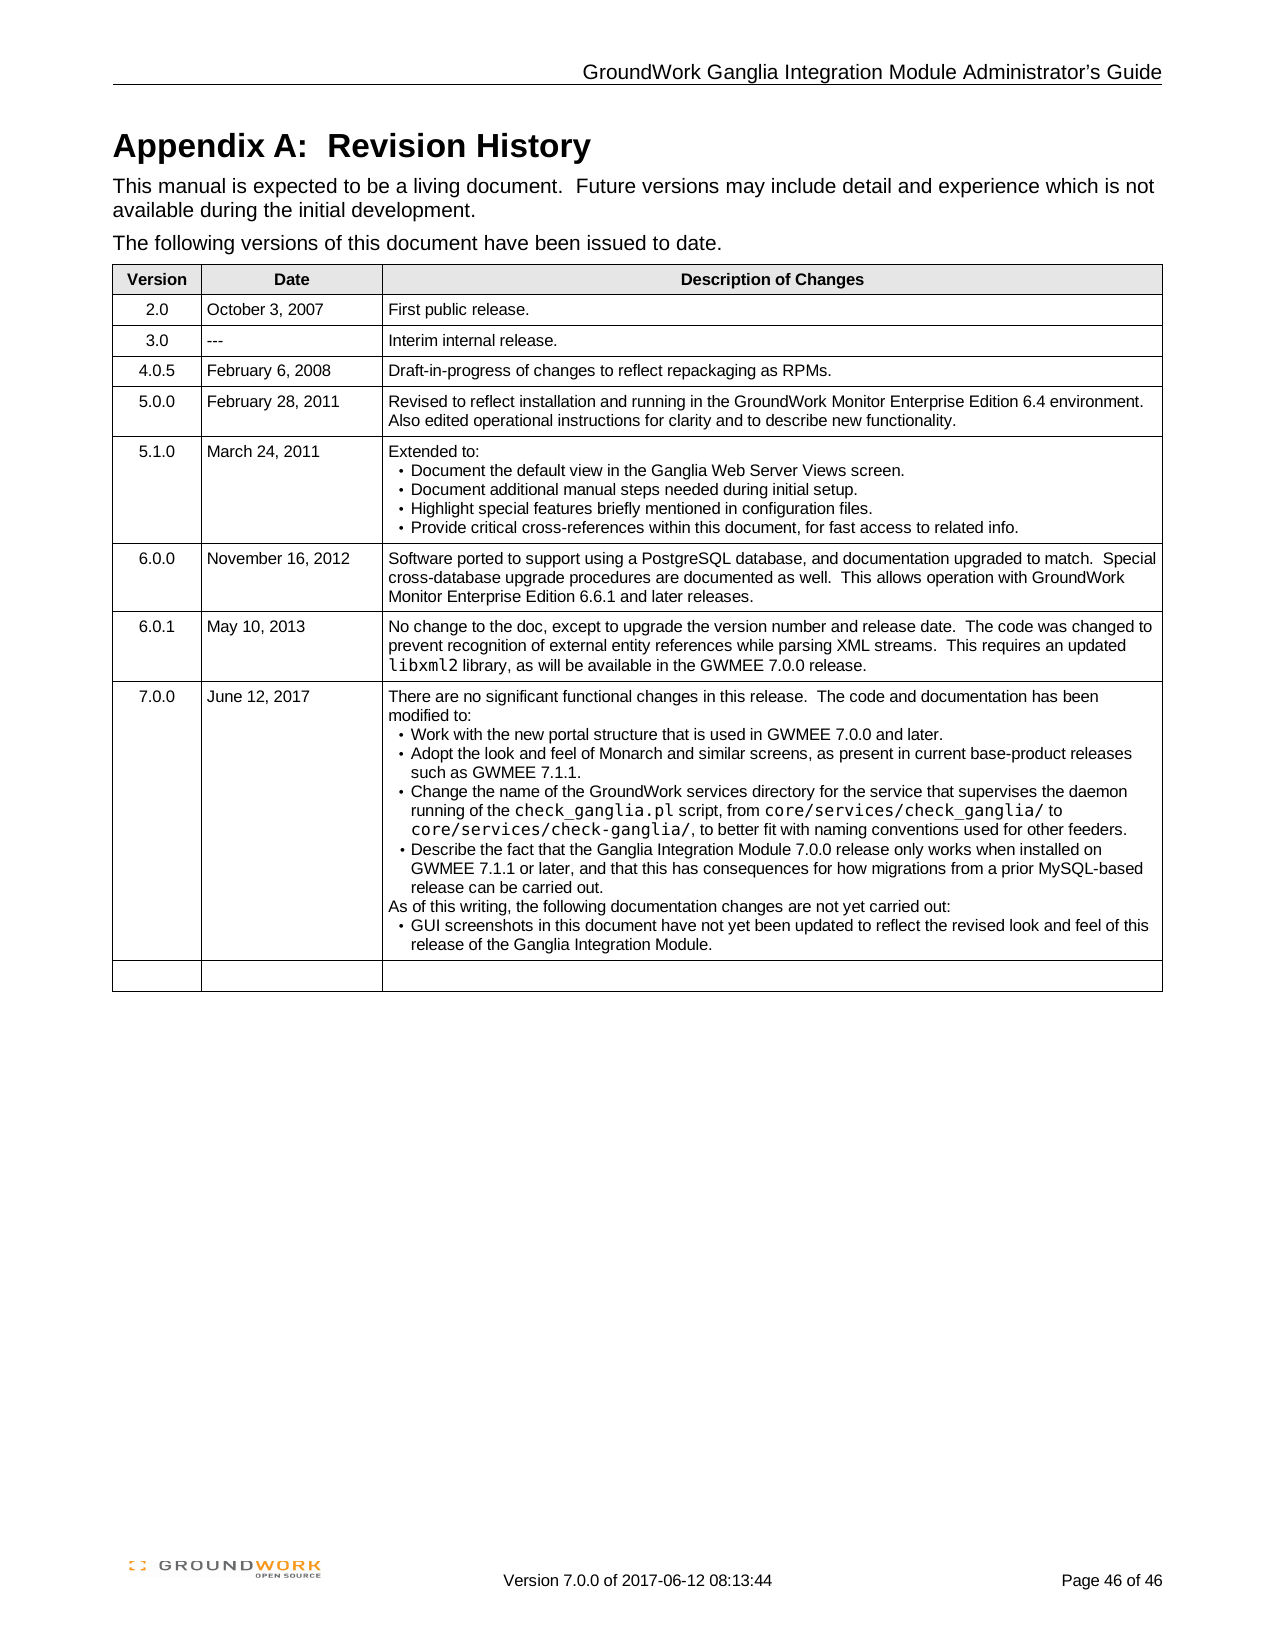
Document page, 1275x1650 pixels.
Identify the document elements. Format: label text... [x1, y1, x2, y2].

picture [129, 1561, 321, 1578]
table_cell No change to the doc, except to upgrade the version number and release date. The code was changed to prevent recognition of external entity references while parsing XML streams. This requires an updated libxml2 library, as will be available in the GWMEE 7.0.0 release. [383, 612, 1162, 681]
table_cell First public release. [383, 295, 1162, 325]
table_cell Software ported to support using a PostgreSQL database, and documentation upgraded to match. Special cross-database upgrade procedures are documented as well. This allows operation with GroundWork Monitor Enterprise Edition 6.6.1 and later releases. [383, 544, 1162, 611]
table_cell 4.0.5 [113, 357, 201, 386]
table_header Date [202, 265, 382, 294]
table_cell February 6, 2008 [202, 357, 382, 386]
table_cell 5.1.0 [113, 437, 201, 543]
table_cell November 16, 2012 [202, 544, 382, 611]
table_cell June 12, 2017 [202, 682, 382, 960]
table_cell 6.0.0 [113, 544, 201, 611]
table_cell 7.0.0 [113, 682, 201, 960]
table_header Version [113, 265, 201, 294]
table_cell May 10, 2013 [202, 612, 382, 681]
table_cell October 3, 2007 [202, 295, 382, 325]
table_cell 3.0 [113, 326, 201, 356]
text This manual is expected to be a living document. Future versions may include detail and experience which is not available during the initial development. [112, 173, 1162, 222]
table_cell Interim internal release. [383, 326, 1162, 356]
text The following versions of this document have been issued to date. [112, 231, 1162, 255]
table_cell Extended to: Document the default view in the Ganglia Web Server Views screen. Document additional manual steps needed during initial setup. Highlight special features briefly mentioned in configuration files. Provide critical cross-references within this document, for fast access to related info. [383, 437, 1162, 543]
table_cell 6.0.1 [113, 612, 201, 681]
table_cell [113, 961, 201, 991]
table_cell [202, 961, 382, 991]
table_cell Draft-in-progress of changes to reflect repackaging as RPMs. [383, 357, 1162, 386]
table_cell There are no significant functional changes in this release. The code and documentation has been modified to: Work with the new portal structure that is used in GWMEE 7.0.0 and later. Adopt the look and feel of Monarch and similar screens, as present in current base-product releases such as GWMEE 7.1.1. Change the name of the GroundWork services directory for the service that supervises the daemon running of the check_ganglia.pl script, from core/services/check_ganglia/ to core/services/check-ganglia/, to better fit with naming conventions used for other feeders. Describe the fact that the Ganglia Integration Module 7.0.0 release only works when installed on GWMEE 7.1.1 or later, and that this has consequences for how migrations from a prior MySQL-based release can be carried out. As of this writing, the following documentation changes are not yet carried out: GUI screenshots in this document have not yet been updated to reflect the revised look and feel of this release of the Ganglia Integration Module. [383, 682, 1162, 960]
table_cell February 28, 2011 [202, 387, 382, 436]
subtitle Revision History [112, 126, 1162, 164]
table_cell --- [202, 326, 382, 356]
table_cell 5.0.0 [113, 387, 201, 436]
table_cell Revised to reflect installation and running in the GroundWork Monitor Enterprise Edition 6.4 environment. Also edited operational instructions for clarity and to describe new functionality. [383, 387, 1162, 436]
table_header Description of Changes [383, 265, 1162, 294]
table_cell March 24, 2011 [202, 437, 382, 543]
table_cell [383, 961, 1162, 991]
table_cell 2.0 [113, 295, 201, 325]
